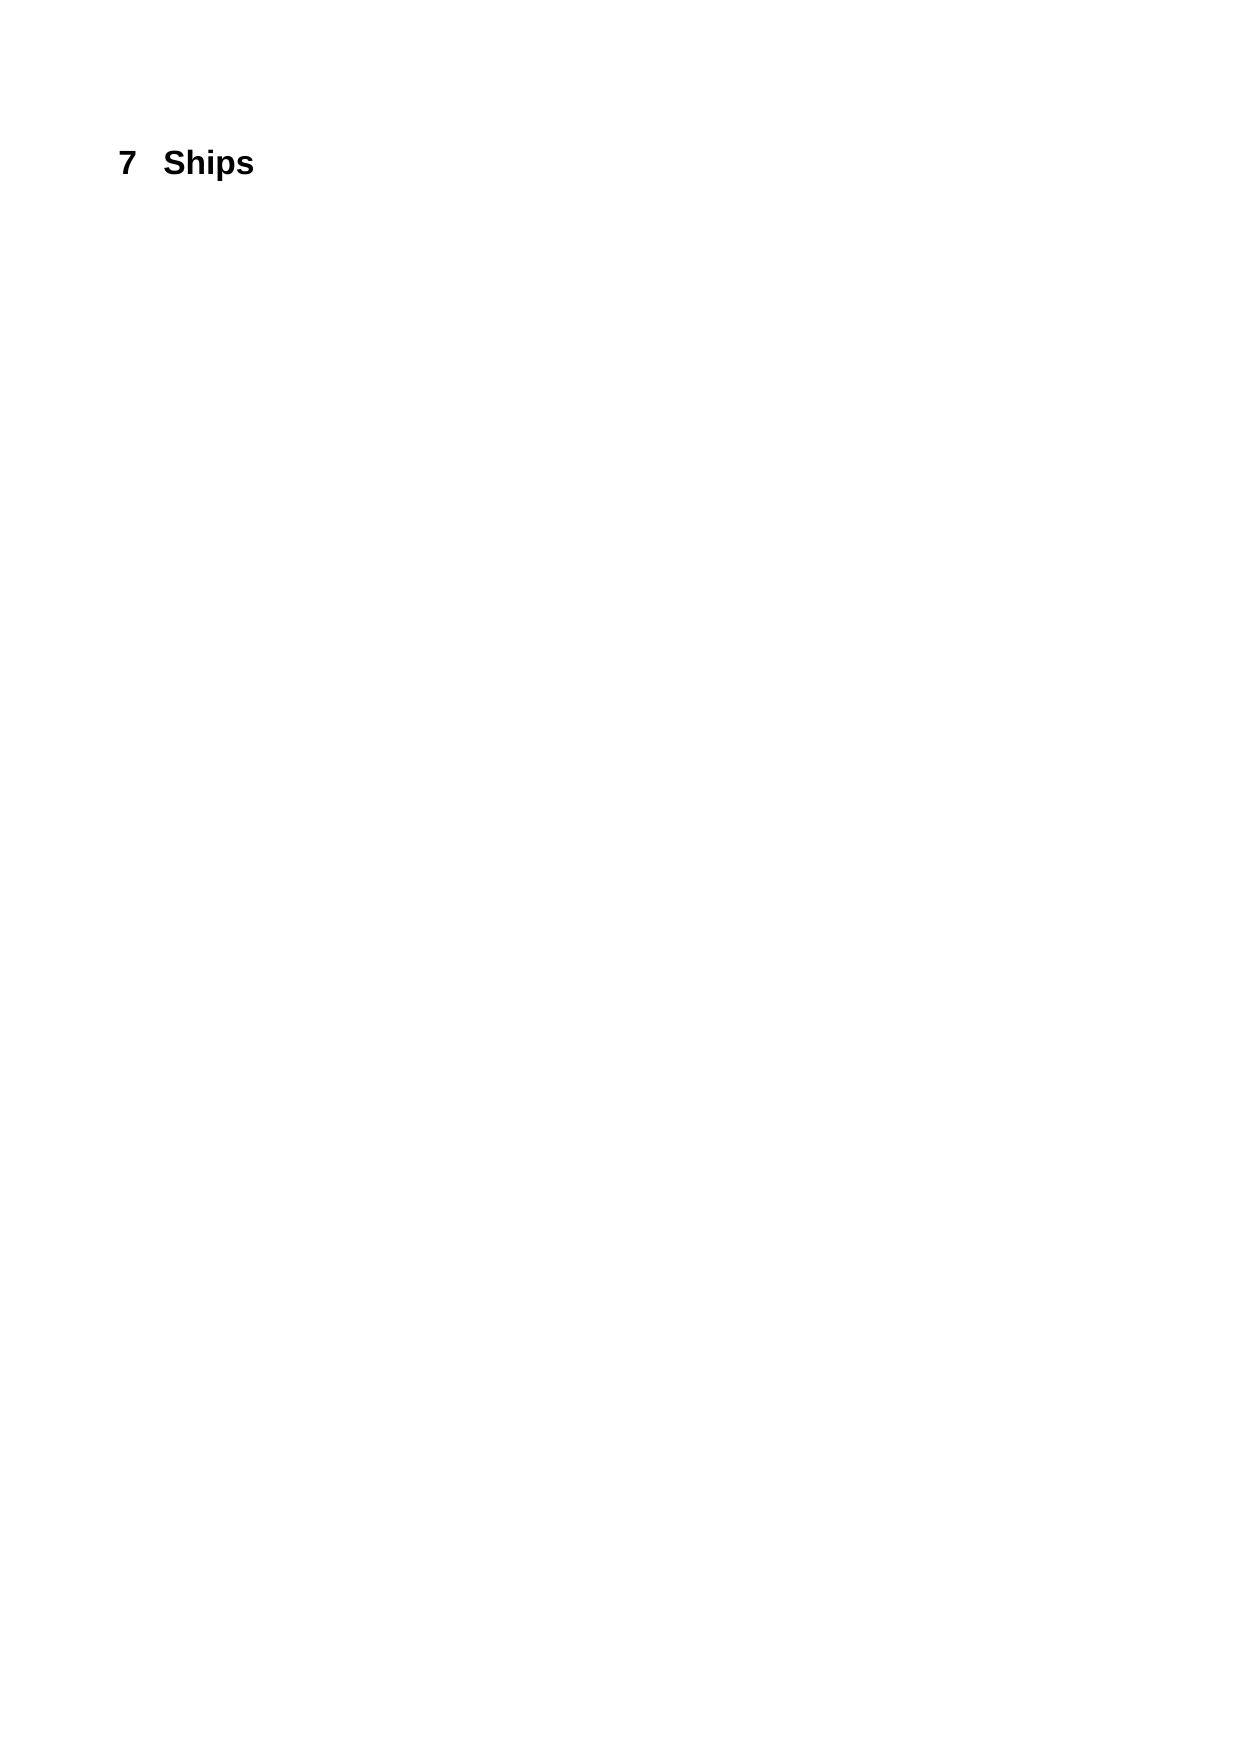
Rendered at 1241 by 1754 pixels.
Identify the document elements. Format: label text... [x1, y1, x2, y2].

subtitle Ships [118, 143, 1122, 182]
